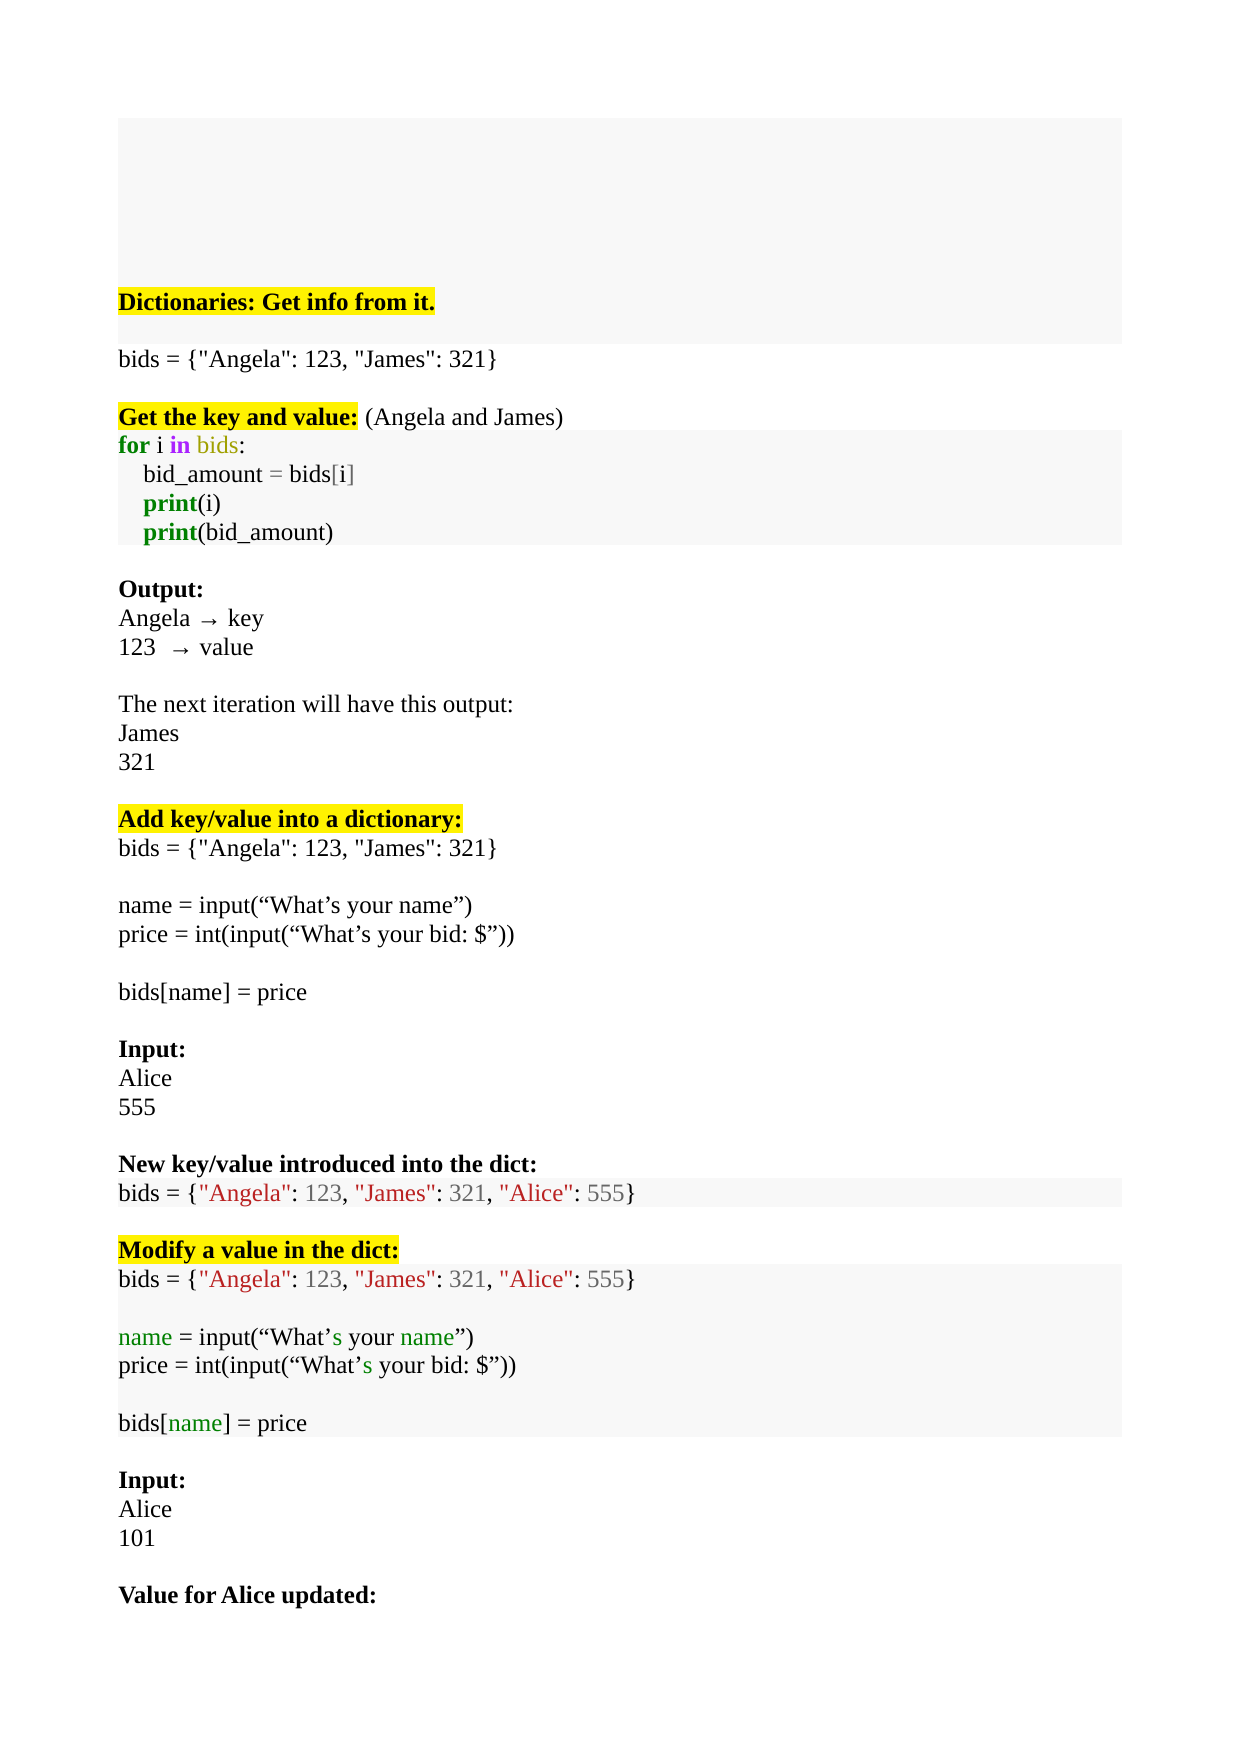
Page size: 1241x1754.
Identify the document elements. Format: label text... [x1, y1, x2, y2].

text Input: [118, 1034, 1122, 1063]
text The next iteration will have this output: [118, 689, 1122, 718]
text name = input(“What’s your name”) [118, 890, 1122, 919]
text bid_amount = bids[i] [118, 459, 1122, 488]
text Angela → key [118, 603, 1122, 632]
text 123 → value [118, 632, 1122, 660]
text bids[name] = price [118, 977, 1122, 1005]
text price = int(input(“What’s your bid: $”)) [118, 919, 1122, 948]
text Get the key and value: (Angela and James) [118, 402, 1122, 430]
text bids = {"Angela": 123, "James": 321} [118, 344, 1122, 373]
text Alice [118, 1063, 1122, 1092]
text bids = {"Angela": 123, "James": 321, "Alice": 555} [118, 1178, 1122, 1207]
text print(i) [118, 488, 1122, 517]
text James [118, 718, 1122, 747]
text Input: [118, 1465, 1122, 1494]
text bids = {"Angela": 123, "James": 321} [118, 833, 1122, 862]
text Add key/value into a dictionary: [118, 804, 1122, 833]
text Modify a value in the dict: [118, 1235, 1122, 1264]
text Output: [118, 574, 1122, 603]
text name = input(“What’s your name”) [118, 1322, 1122, 1350]
text 555 [118, 1092, 1122, 1120]
text Alice [118, 1494, 1122, 1523]
text bids = {"Angela": 123, "James": 321, "Alice": 555} [118, 1264, 1122, 1293]
text 321 [118, 747, 1122, 775]
text for i in bids: [118, 430, 1122, 459]
text price = int(input(“What’s your bid: $”)) [118, 1350, 1122, 1379]
text print(bid_amount) [118, 517, 1122, 545]
text New key/value introduced into the dict: [118, 1149, 1122, 1178]
text Value for Alice updated: [118, 1580, 1122, 1609]
text 101 [118, 1523, 1122, 1552]
text bids[name] = price [118, 1408, 1122, 1437]
text Dictionaries: Get info from it. [118, 287, 1122, 315]
